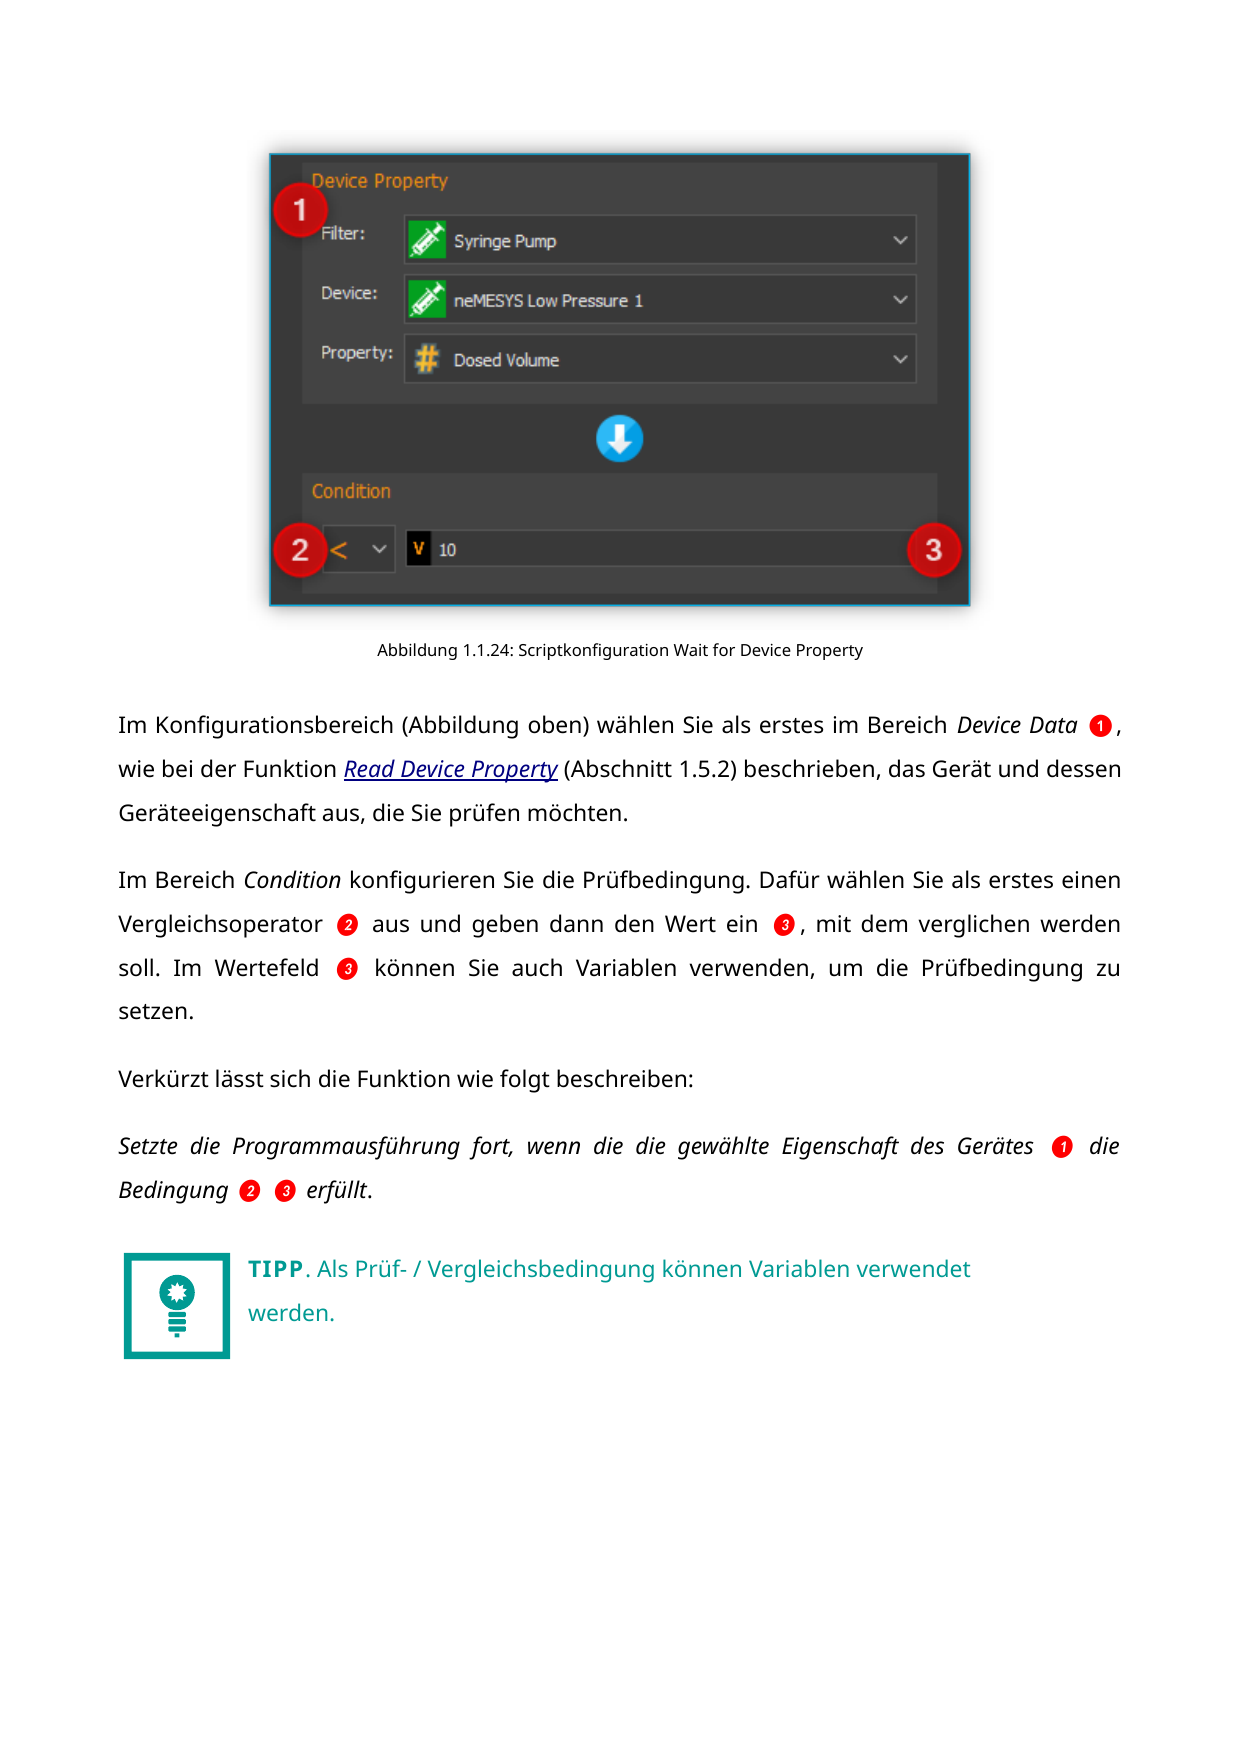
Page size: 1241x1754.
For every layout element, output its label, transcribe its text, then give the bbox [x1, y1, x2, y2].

text Verkürzt lässt sich die Funktion wie folgt beschreiben: [118, 1063, 1122, 1094]
text Im Bereich Condition konfigurieren Sie die Prüfbedingung. Dafür wählen Sie als erstes einen Vergleichsoperator ❷ aus und geben dann den Wert ein ❸, mit dem verglichen werden soll. Im Wertefeld ❸ können Sie auch Variablen verwenden, um die Prüfbedingung zu setzen. [118, 864, 1122, 1026]
table_header Tipp. Als Prüf- / Vergleichsbedingung können Variablen verwendet werden. [236, 1241, 1075, 1378]
text Setzte die Programmausführung fort, wenn die die gewählte Eigenschaft des Gerätes ❶ die Bedingung ❷ ❸ erfüllt. [118, 1130, 1122, 1205]
table_header [118, 1241, 236, 1378]
text Im Konfigurationsbereich (Abbildung oben) wählen Sie als erstes im Bereich Device Data ❶, wie bei der Funktion Read Device Property (Abschnitt 1.5.2) beschrieben, das Gerät und dessen Geräteeigenschaft aus, die Sie prüfen möchten. [118, 118, 1122, 828]
picture [246, 130, 994, 630]
text Abbildung 1.1.24: Scriptkonfiguration Wait for Device Property [150, 131, 1090, 661]
